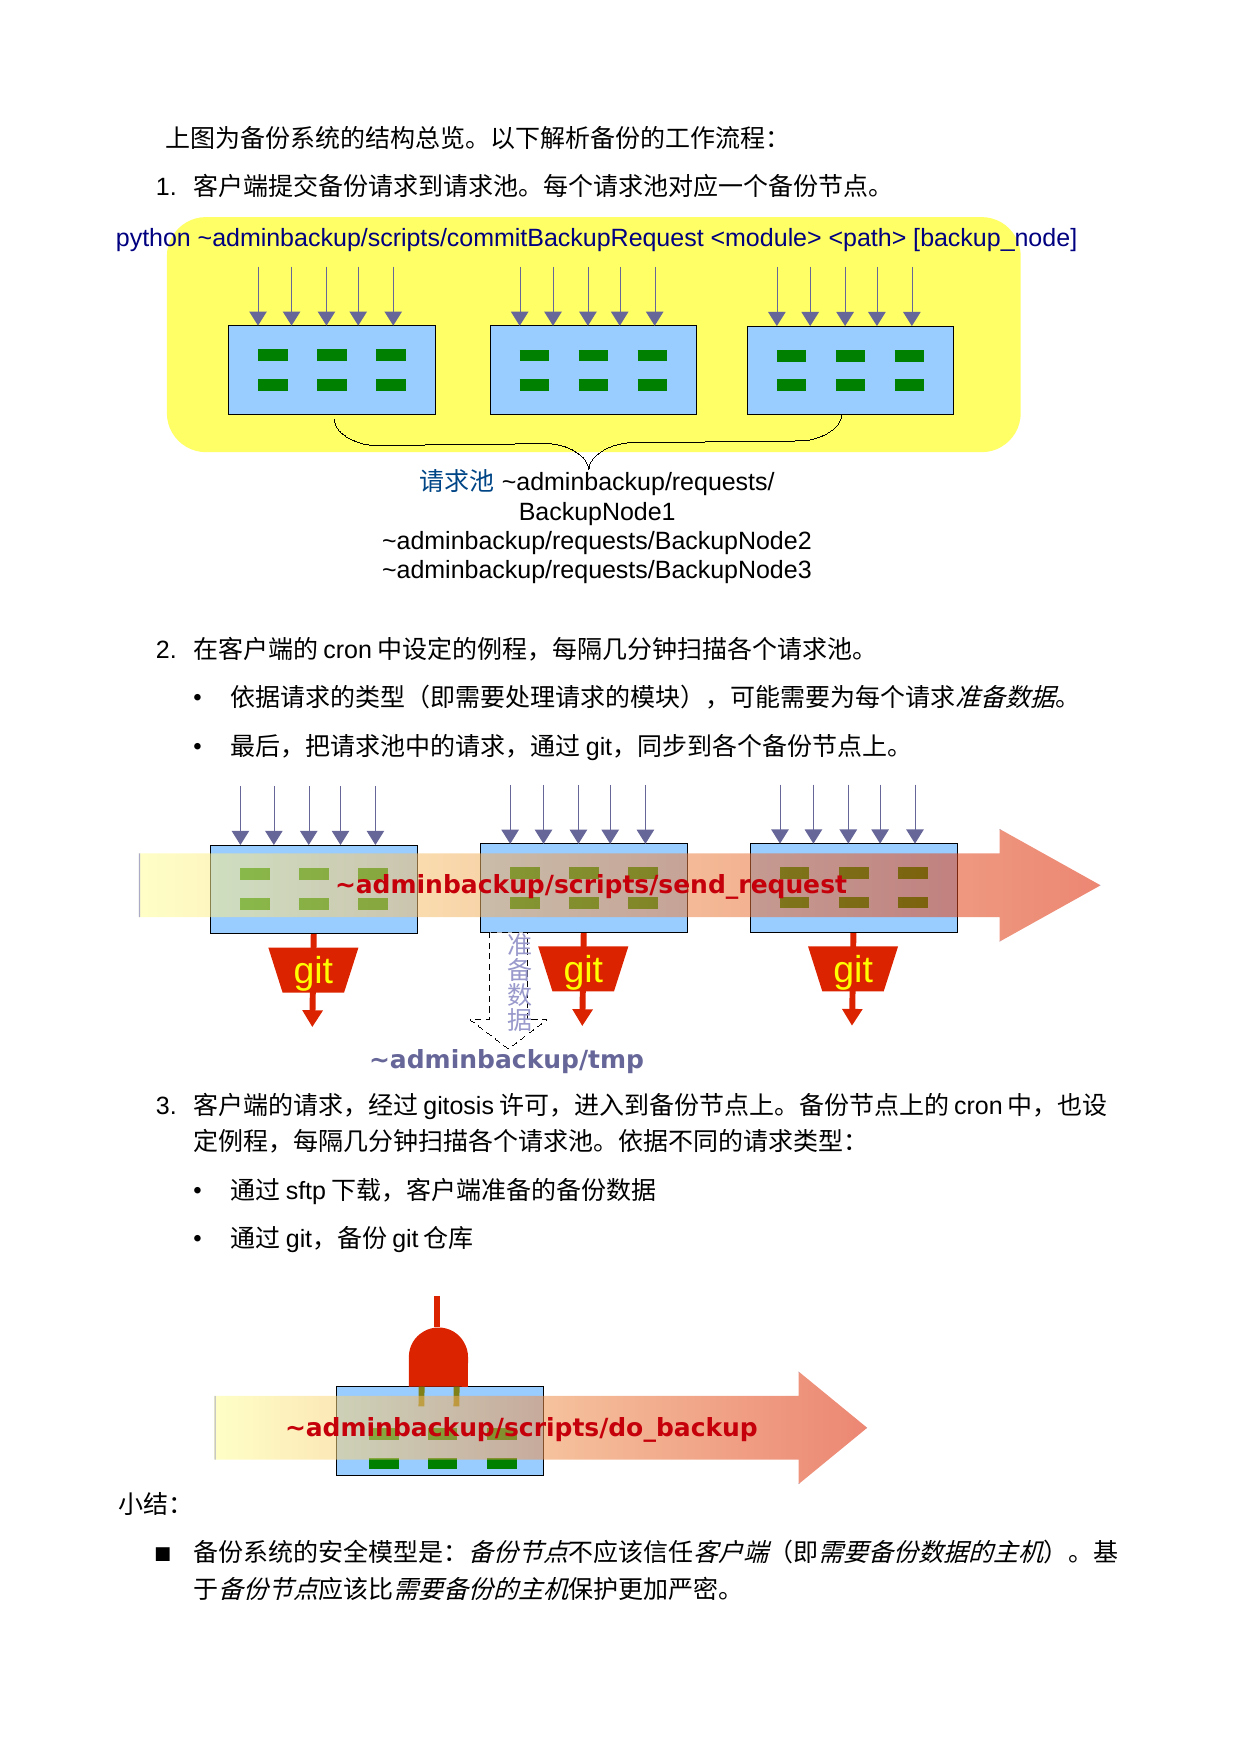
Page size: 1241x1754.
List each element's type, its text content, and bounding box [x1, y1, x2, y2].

list 在客户端的cron中设定的例程，每隔几分钟扫描各个请求池。 [156, 629, 1122, 665]
list 客户端提交备份请求到请求池。每个请求池对应一个备份节点。 [156, 167, 1122, 203]
text 小结： [118, 1268, 1122, 1520]
list 通过sftp下载，客户端准备的备份数据 [193, 1170, 1122, 1206]
list 通过git，备份git仓库 [193, 1219, 1122, 1255]
list 客户端的请求，经过gitosis许可，进入到备份节点上。备份节点上的cron中，也设定例程，每隔几分钟扫描各个请求池。依据不同的请求类型： [156, 775, 1122, 1158]
list 备份系统的安全模型是：备份节点不应该信任客户端（即需要备份数据的主机）。基于备份节点应该比需要备份的主机保护更加严密。 [156, 1533, 1122, 1605]
text 上图为备份系统的结构总览。以下解析备份的工作流程： [118, 118, 1122, 154]
list 依据请求的类型（即需要处理请求的模块），可能需要为每个请求准备数据。 [193, 678, 1122, 714]
list 最后，把请求池中的请求，通过git，同步到各个备份节点上。 [193, 727, 1122, 763]
